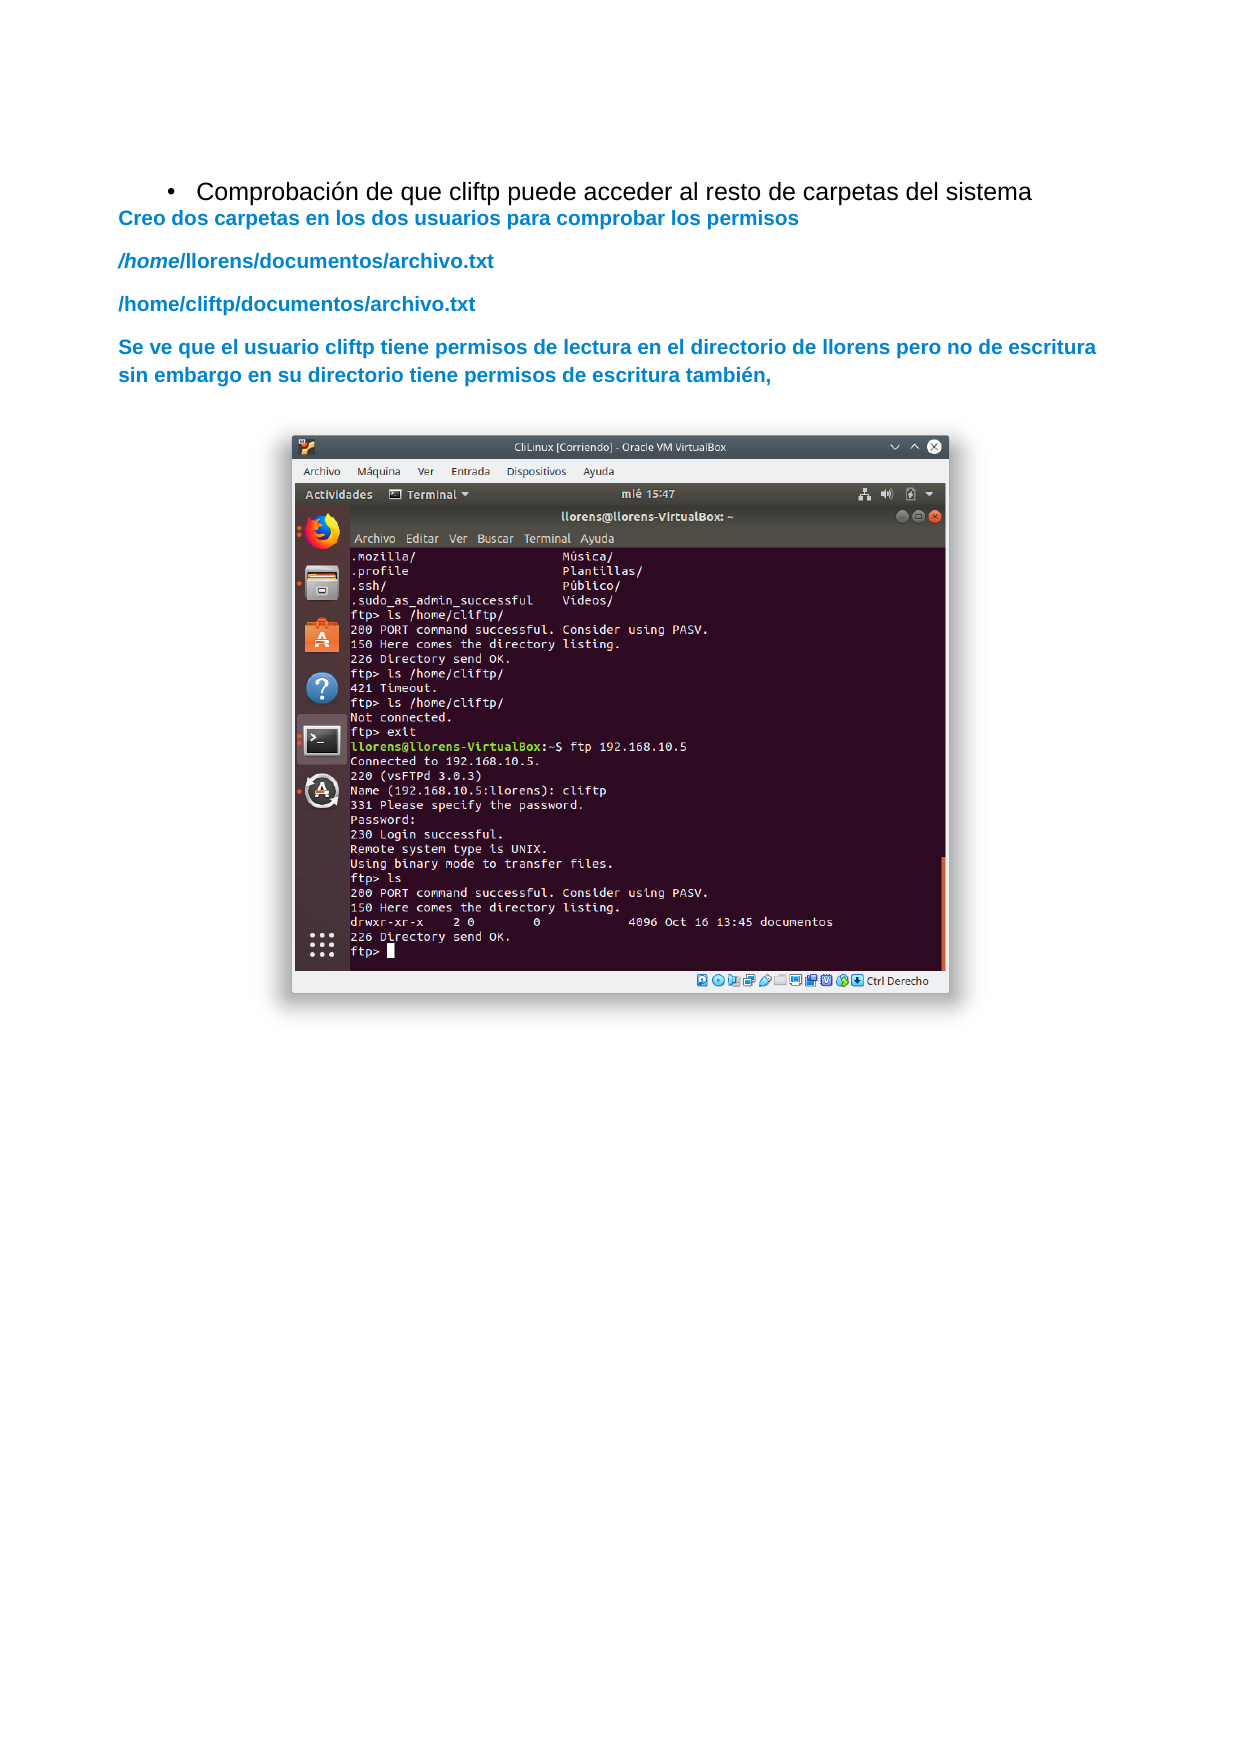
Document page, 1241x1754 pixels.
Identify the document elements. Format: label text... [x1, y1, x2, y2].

text /home/llorens/documentos/archivo.txt [118, 249, 1122, 273]
text /home/cliftp/documentos/archivo.txt [118, 292, 1122, 316]
text Se ve que el usuario cliftp tiene permisos de lectura en el directorio de llorens pero no de escritura sin embargo en su directorio tiene permisos de escritura también, [118, 335, 1122, 386]
text Creo dos carpetas en los dos usuarios para comprobar los permisos [118, 206, 1122, 229]
list Comprobación de que cliftp puede acceder al resto de carpetas del sistema [167, 162, 1122, 206]
picture [242, 405, 998, 1042]
